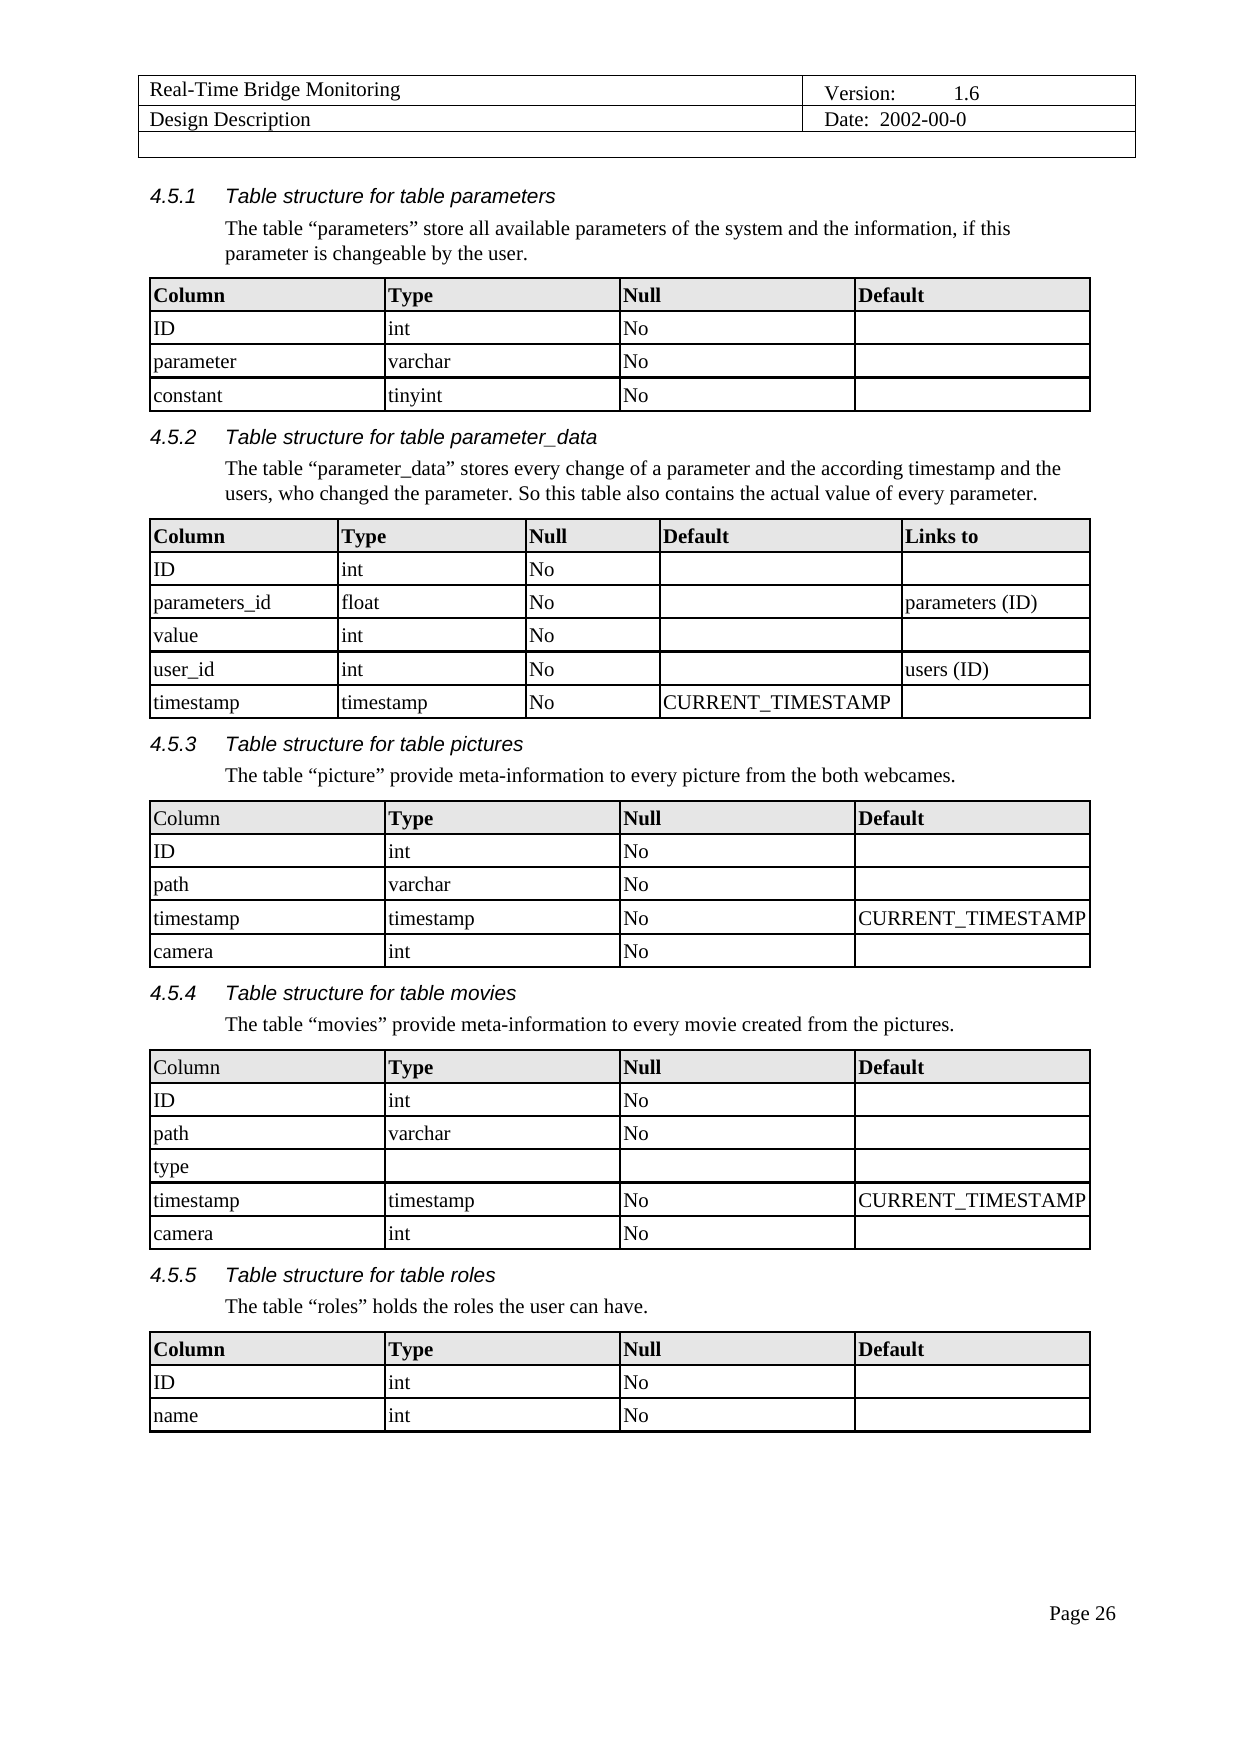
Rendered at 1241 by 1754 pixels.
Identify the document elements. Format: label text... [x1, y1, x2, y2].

table_cell int [386, 1217, 619, 1248]
table_cell [661, 586, 901, 617]
table_cell type [151, 1150, 384, 1181]
table_cell path [151, 868, 384, 899]
table_cell varchar [386, 868, 619, 899]
table_cell [856, 312, 1089, 343]
table_cell ID [151, 1366, 384, 1397]
table_header Default [661, 520, 901, 551]
table_header Column [151, 279, 384, 310]
table_cell CURRENT_TIMESTAMP [856, 901, 1089, 932]
table_cell [856, 1150, 1089, 1181]
table_header Column [151, 1333, 384, 1364]
table_cell [903, 553, 1089, 584]
table_cell No [621, 345, 854, 376]
table_cell No [621, 1084, 854, 1115]
table_cell [621, 1150, 854, 1181]
table_cell camera [151, 1217, 384, 1248]
text The table “picture” provide meta-information to every picture from the both webcames. [225, 762, 1090, 787]
table_cell value [151, 619, 337, 650]
table_cell CURRENT_TIMESTAMP [661, 686, 901, 717]
table_header Type [386, 279, 619, 310]
table_header Null [621, 1051, 854, 1082]
table_cell No [621, 379, 854, 409]
table_cell user_id [151, 653, 337, 683]
table_header Default [856, 1051, 1089, 1082]
table_header Column [151, 802, 384, 833]
table_cell int [386, 1084, 619, 1115]
text The table “movies” provide meta-information to every movie created from the pictures. [225, 1011, 1090, 1036]
text The table “roles” holds the roles the user can have. [225, 1293, 1090, 1318]
table_cell No [621, 935, 854, 966]
table_cell No [621, 1184, 854, 1214]
table_cell varchar [386, 345, 619, 376]
table_header Column [151, 1051, 384, 1082]
table_cell No [621, 1399, 854, 1430]
table_cell int [386, 1366, 619, 1397]
table_cell float [339, 586, 525, 617]
table_header Default [856, 802, 1089, 833]
table_cell [386, 1150, 619, 1181]
table_cell timestamp [151, 686, 337, 717]
table_cell parameter [151, 345, 384, 376]
table_header Column [151, 520, 337, 551]
table_cell int [386, 935, 619, 966]
table_header Type [386, 1051, 619, 1082]
table_cell No [621, 1117, 854, 1148]
table_cell [856, 345, 1089, 376]
table_cell [903, 686, 1089, 717]
table_cell [856, 1399, 1089, 1430]
table_cell ID [151, 835, 384, 866]
table_cell timestamp [151, 901, 384, 932]
table_header Null [527, 520, 659, 551]
table_cell ID [151, 1084, 384, 1115]
table_cell ID [151, 553, 337, 584]
table_cell constant [151, 379, 384, 409]
table_cell No [621, 901, 854, 932]
table_cell int [339, 653, 525, 683]
subtitle Table structure for table parameter_data [150, 424, 1090, 449]
table_cell camera [151, 935, 384, 966]
table_header Type [386, 802, 619, 833]
table_cell [661, 619, 901, 650]
table_cell [856, 379, 1089, 409]
table_cell int [386, 835, 619, 866]
table_cell users (ID) [903, 653, 1089, 683]
table_cell [856, 1117, 1089, 1148]
table_cell timestamp [386, 1184, 619, 1214]
table_cell No [621, 868, 854, 899]
table_cell timestamp [339, 686, 525, 717]
table_cell [856, 1366, 1089, 1397]
table_cell int [386, 312, 619, 343]
table_cell int [386, 1399, 619, 1430]
table_cell [856, 868, 1089, 899]
subtitle Table structure for table movies [150, 980, 1090, 1005]
table_cell int [339, 553, 525, 584]
table_cell [661, 653, 901, 683]
table_cell No [527, 653, 659, 683]
table_cell No [527, 686, 659, 717]
table_header Type [339, 520, 525, 551]
table_cell No [527, 553, 659, 584]
table_cell [856, 835, 1089, 866]
table_header Type [386, 1333, 619, 1364]
table_header Null [621, 1333, 854, 1364]
table_cell parameters (ID) [903, 586, 1089, 617]
table_cell int [339, 619, 525, 650]
table_cell [856, 935, 1089, 966]
table_cell timestamp [386, 901, 619, 932]
table_cell No [621, 1217, 854, 1248]
subtitle Table structure for table pictures [150, 731, 1090, 756]
table_header Default [856, 279, 1089, 310]
text The table “parameter_data” stores every change of a parameter and the according timestamp and the users, who changed the parameter. So this table also contains the actual value of every parameter. [225, 455, 1090, 505]
table_cell path [151, 1117, 384, 1148]
table_cell tinyint [386, 379, 619, 409]
table_cell [661, 553, 901, 584]
table_cell varchar [386, 1117, 619, 1148]
table_cell No [621, 1366, 854, 1397]
table_cell No [527, 619, 659, 650]
table_header Null [621, 802, 854, 833]
table_cell ID [151, 312, 384, 343]
table_cell [856, 1084, 1089, 1115]
text The table “parameters” store all available parameters of the system and the information, if this parameter is changeable by the user. [225, 214, 1090, 264]
subtitle Table structure for table parameters [150, 183, 1090, 208]
table_cell name [151, 1399, 384, 1430]
table_cell [856, 1217, 1089, 1248]
table_header Null [621, 279, 854, 310]
table_cell [903, 619, 1089, 650]
table_cell parameters_id [151, 586, 337, 617]
table_cell No [621, 835, 854, 866]
table_cell timestamp [151, 1184, 384, 1214]
subtitle Table structure for table roles [150, 1262, 1090, 1287]
table_cell CURRENT_TIMESTAMP [856, 1184, 1089, 1214]
table_cell No [527, 586, 659, 617]
table_header Default [856, 1333, 1089, 1364]
table_cell No [621, 312, 854, 343]
table_header Links to [903, 520, 1089, 551]
